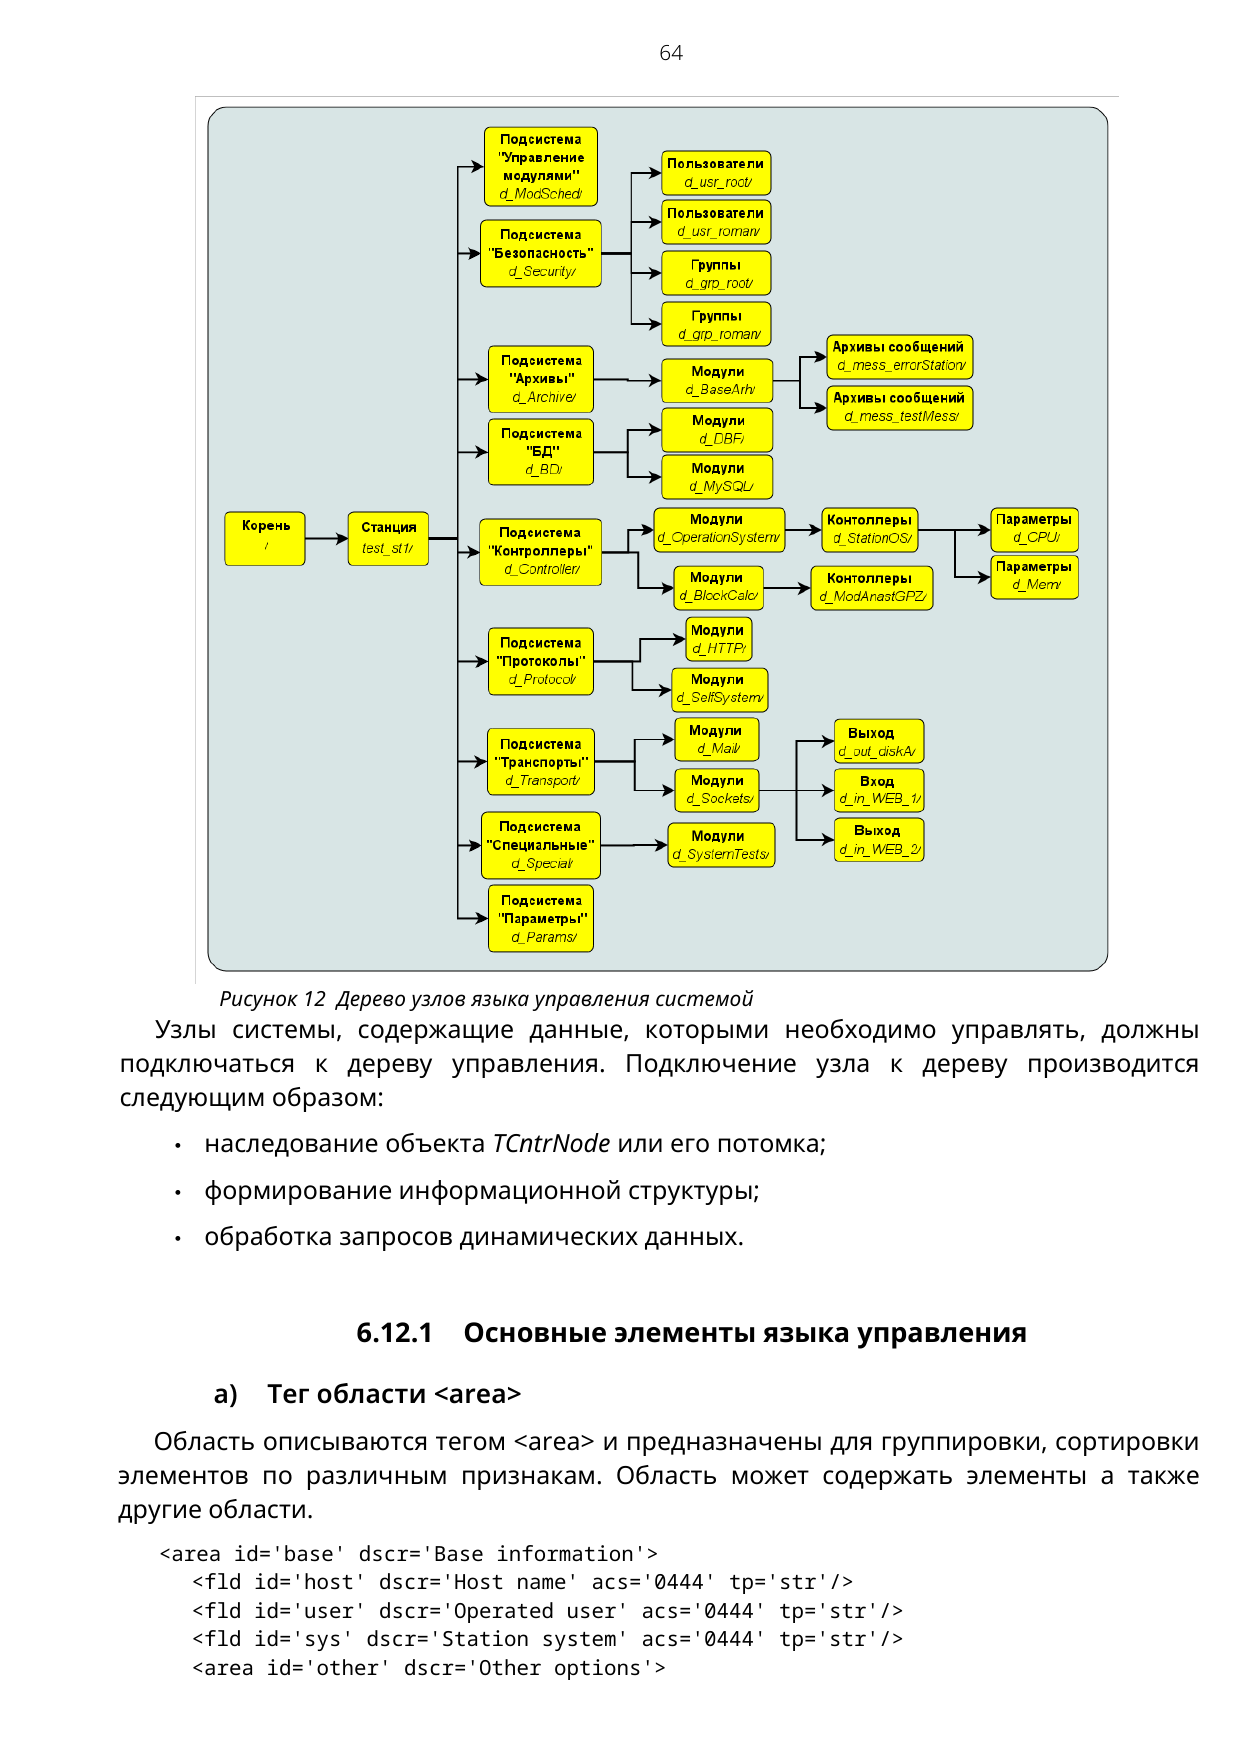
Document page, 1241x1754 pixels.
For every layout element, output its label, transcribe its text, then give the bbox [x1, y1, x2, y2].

list наследование объекта TCntrNode или его потомка; [174, 1126, 1201, 1160]
text <fld id='sys' dscr='Station system' acs='0444' tp='str'/> [118, 1624, 1201, 1653]
text <area id='other' dscr='Other options'> [118, 1653, 1201, 1681]
text <fld id='user' dscr='Operated user' acs='0444' tp='str'/> [118, 1596, 1201, 1624]
text <fld id='host' dscr='Host name' acs='0444' tp='str'/> [118, 1567, 1201, 1596]
picture [195, 96, 1119, 984]
text Область описываются тегом <area> и предназначены для группировки, сортировки элементов по различным признакам. Область может содержать элементы а также другие области. [118, 1424, 1201, 1526]
text Узлы системы, содержащие данные, которыми необходимо управлять, должны подключаться к дереву управления. Подключение узла к дереву производится следующим образом: [119, 96, 1201, 1114]
text Рисунок 12 Дерево узлов языка управления системой [195, 984, 1119, 1012]
list обработка запросов динамических данных. [174, 1219, 1201, 1253]
list формирование информационной структуры; [174, 1173, 1201, 1207]
subtitle Тег области <area> [206, 1375, 1201, 1412]
subtitle Основные элементы языка управления [177, 1313, 1201, 1350]
text <area id='base' dscr='Base information'> [118, 1539, 1201, 1567]
